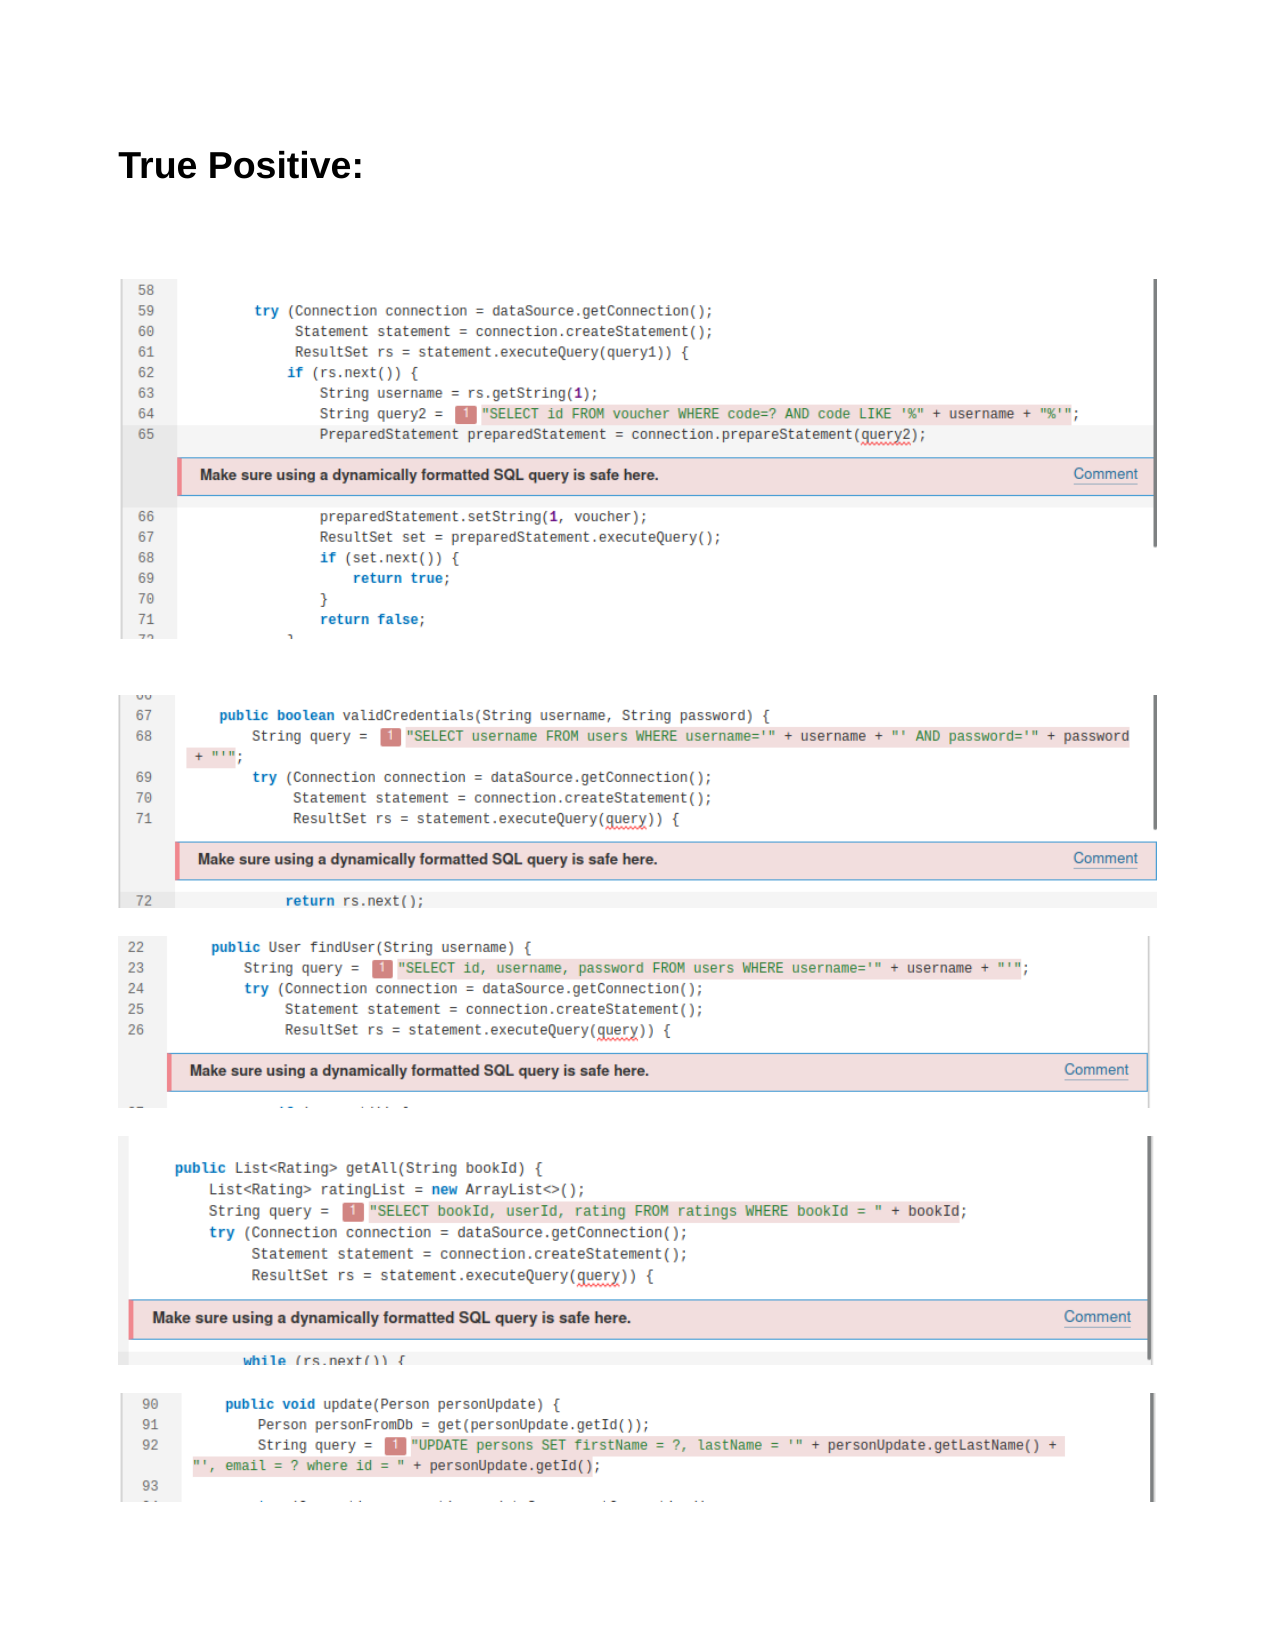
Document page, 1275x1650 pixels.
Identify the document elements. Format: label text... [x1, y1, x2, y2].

picture [118, 695, 1157, 908]
picture [118, 1136, 1157, 1365]
picture [118, 1393, 1157, 1502]
subtitle True Positive: [118, 143, 1157, 186]
picture [118, 279, 1157, 639]
picture [118, 936, 1157, 1108]
